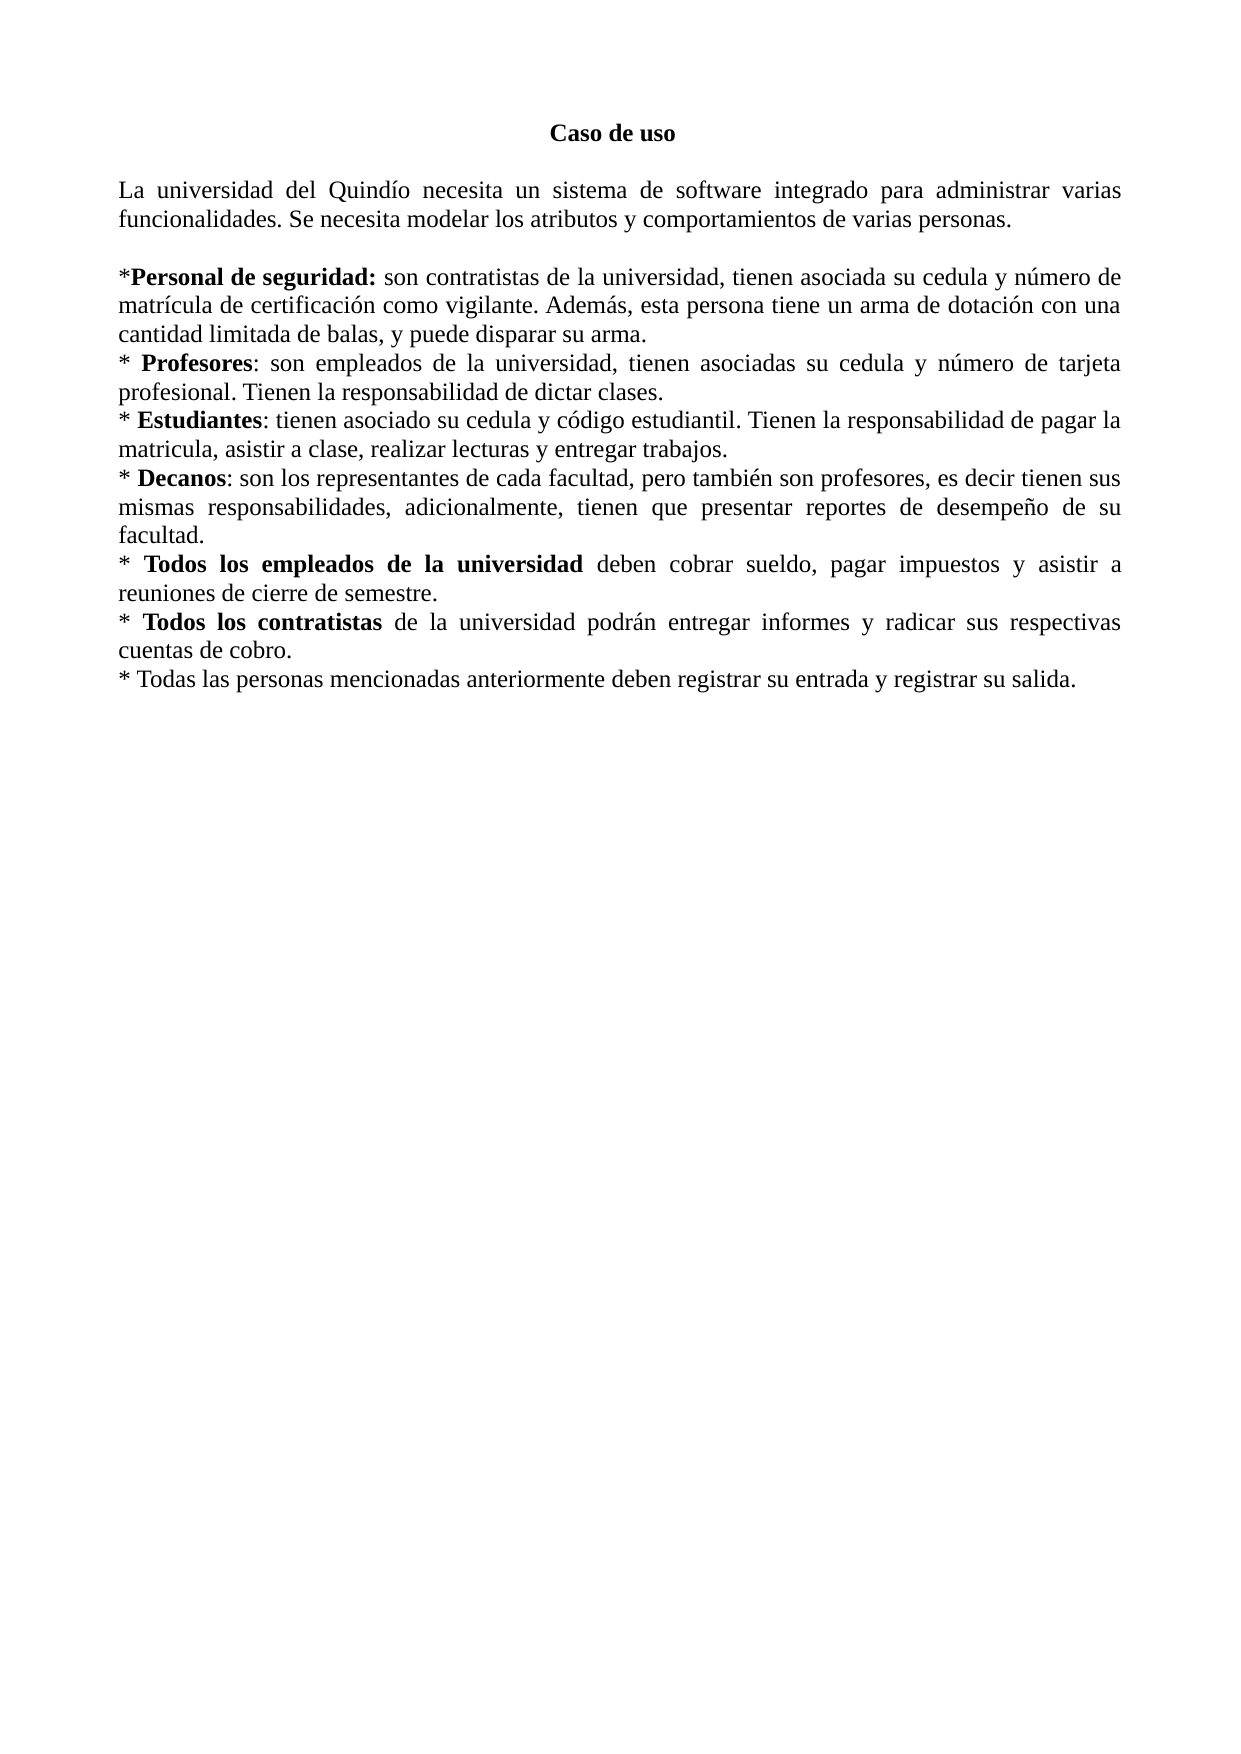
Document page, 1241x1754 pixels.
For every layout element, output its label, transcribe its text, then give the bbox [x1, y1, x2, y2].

text * Todos los contratistas de la universidad podrán entregar informes y radicar sus respectivas cuentas de cobro. [118, 607, 1122, 664]
text *Personal de seguridad: son contratistas de la universidad, tienen asociada su cedula y número de matrícula de certificación como vigilante. Además, esta persona tiene un arma de dotación con una cantidad limitada de balas, y puede disparar su arma. [118, 262, 1122, 348]
text * Todos los empleados de la universidad deben cobrar sueldo, pagar impuestos y asistir a reuniones de cierre de semestre. [118, 549, 1122, 607]
text * Todas las personas mencionadas anteriormente deben registrar su entrada y registrar su salida. [118, 664, 1122, 693]
text Caso de uso [118, 118, 1122, 147]
text * Estudiantes: tienen asociado su cedula y código estudiantil. Tienen la responsabilidad de pagar la matricula, asistir a clase, realizar lecturas y entregar trabajos. [118, 406, 1122, 463]
text * Decanos: son los representantes de cada facultad, pero también son profesores, es decir tienen sus mismas responsabilidades, adicionalmente, tienen que presentar reportes de desempeño de su facultad. [118, 463, 1122, 549]
text * Profesores: son empleados de la universidad, tienen asociadas su cedula y número de tarjeta profesional. Tienen la responsabilidad de dictar clases. [118, 348, 1122, 406]
text La universidad del Quindío necesita un sistema de software integrado para administrar varias funcionalidades. Se necesita modelar los atributos y comportamientos de varias personas. [118, 176, 1122, 233]
